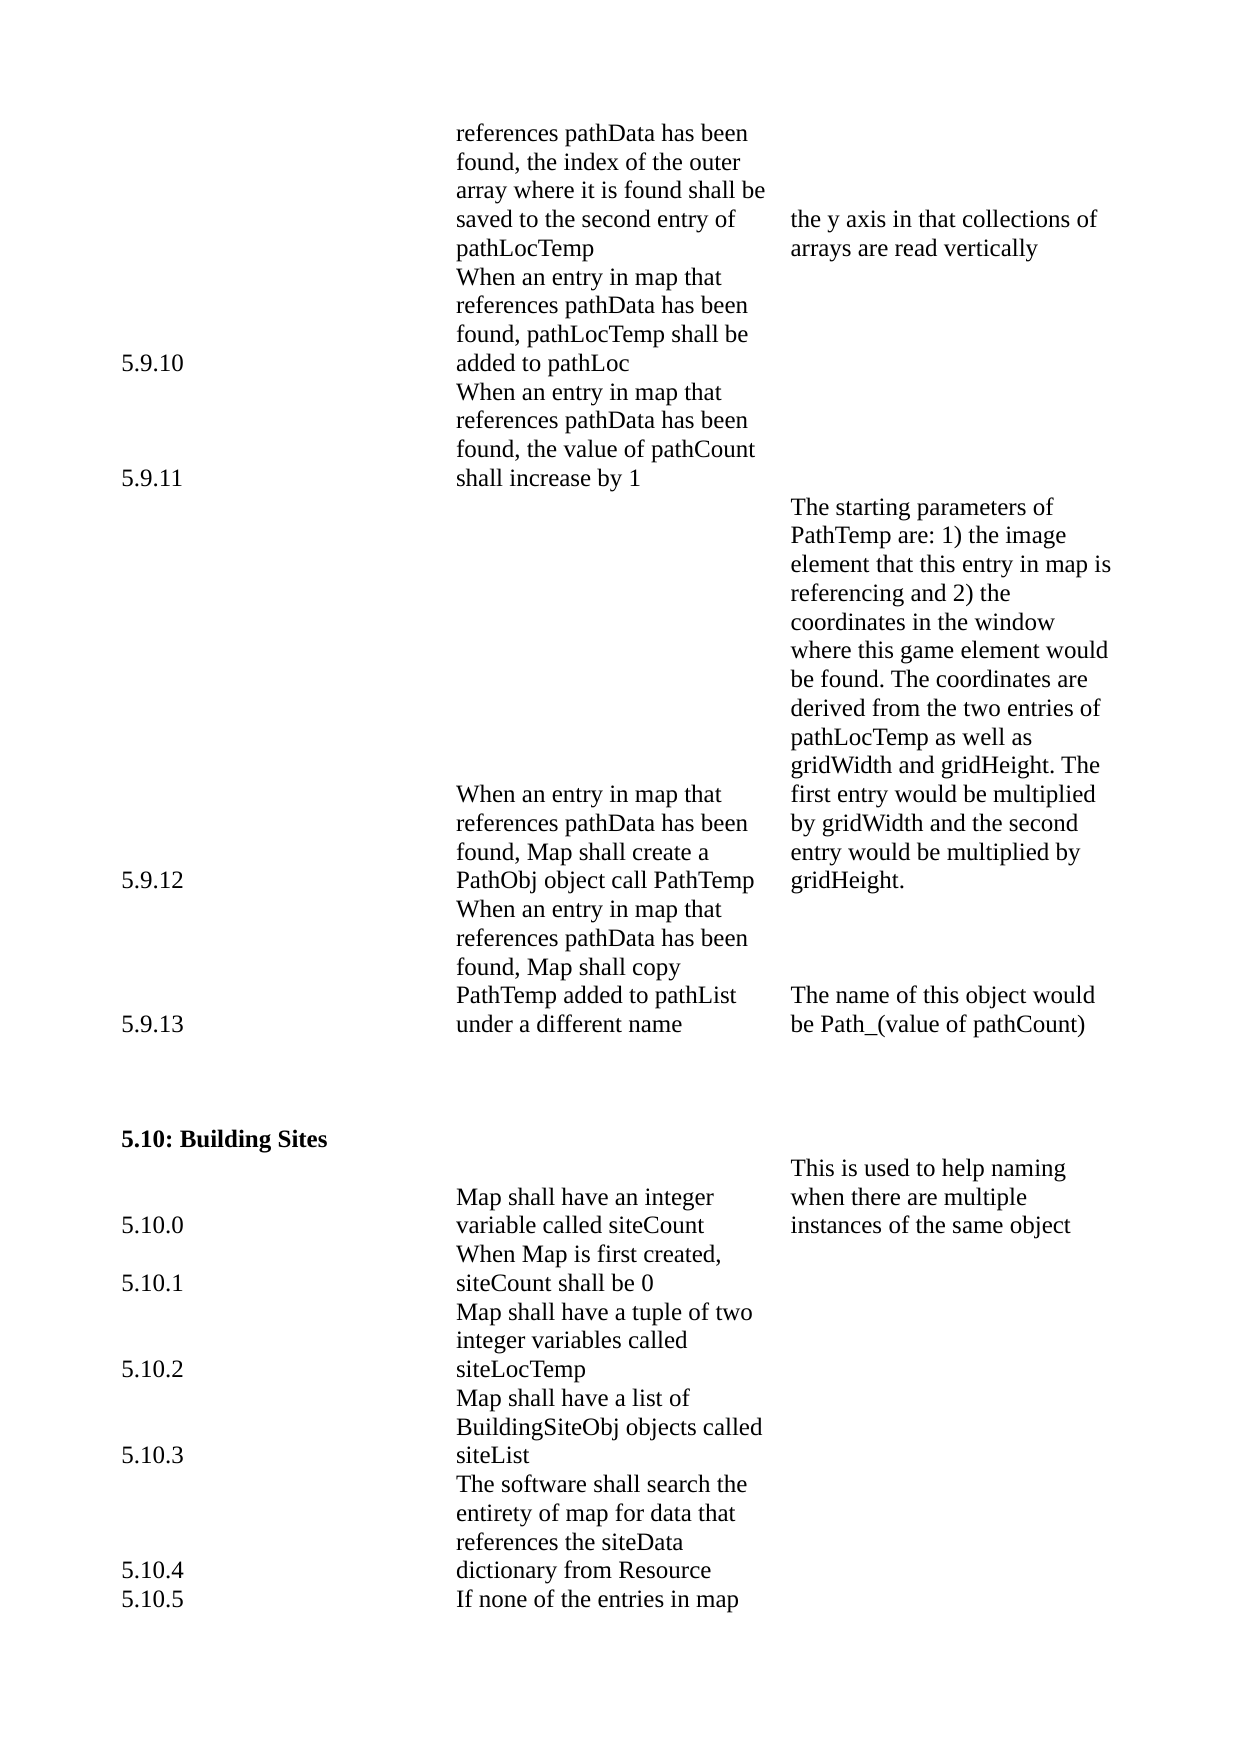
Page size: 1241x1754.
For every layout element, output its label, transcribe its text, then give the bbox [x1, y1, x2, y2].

table_cell 5.10.2 [118, 1297, 453, 1383]
table_cell When an entry in map that references pathData has been found, pathLocTemp shall be added to pathLoc [453, 262, 787, 377]
table_cell 5.10.5 [118, 1584, 453, 1613]
table_cell [787, 1297, 1122, 1383]
table_cell 5.9.13 [118, 894, 453, 1038]
table_cell 5.9.12 [118, 492, 453, 894]
table_cell the y axis in that collections of arrays are read vertically [787, 118, 1122, 262]
table_cell [787, 1469, 1122, 1584]
table_cell [118, 118, 453, 262]
table_cell The starting parameters of PathTemp are: 1) the image element that this entry in map is referencing and 2) the coordinates in the window where this game element would be found. The coordinates are derived from the two entries of pathLocTemp as well as gridWidth and gridHeight. The first entry would be multiplied by gridWidth and the second entry would be multiplied by gridHeight. [787, 492, 1122, 894]
table_cell The name of this object would be Path_(value of pathCount) [787, 894, 1122, 1038]
table_cell 5.10.3 [118, 1383, 453, 1469]
table_cell [787, 1584, 1122, 1613]
table_cell [787, 262, 1122, 377]
table_cell Map shall have an integer variable called siteCount [453, 1153, 787, 1239]
table_cell If none of the entries in map [453, 1584, 787, 1613]
table_cell references pathData has been found, the index of the outer array where it is found shall be saved to the second entry of pathLocTemp [453, 118, 787, 262]
table_cell [787, 1383, 1122, 1469]
table_cell When Map is first created, siteCount shall be 0 [453, 1239, 787, 1297]
table_cell Map shall have a list of BuildingSiteObj objects called siteList [453, 1383, 787, 1469]
table_cell [787, 1239, 1122, 1297]
table_cell [787, 377, 1122, 492]
table_cell This is used to help naming when there are multiple instances of the same object [787, 1153, 1122, 1239]
table_cell The software shall search the entirety of map for data that references the siteData dictionary from Resource [453, 1469, 787, 1584]
table_cell Map shall have a tuple of two integer variables called siteLocTemp [453, 1297, 787, 1383]
table_cell When an entry in map that references pathData has been found, Map shall copy PathTemp added to pathList under a different name [453, 894, 787, 1038]
table_cell 5.10.1 [118, 1239, 453, 1297]
table_cell When an entry in map that references pathData has been found, the value of pathCount shall increase by 1 [453, 377, 787, 492]
table_cell When an entry in map that references pathData has been found, Map shall create a PathObj object call PathTemp [453, 492, 787, 894]
table_cell 5.9.11 [118, 377, 453, 492]
table_cell 5.10: Building Sites [118, 1038, 1122, 1153]
table_cell 5.10.0 [118, 1153, 453, 1239]
table_cell 5.9.10 [118, 262, 453, 377]
table_cell 5.10.4 [118, 1469, 453, 1584]
